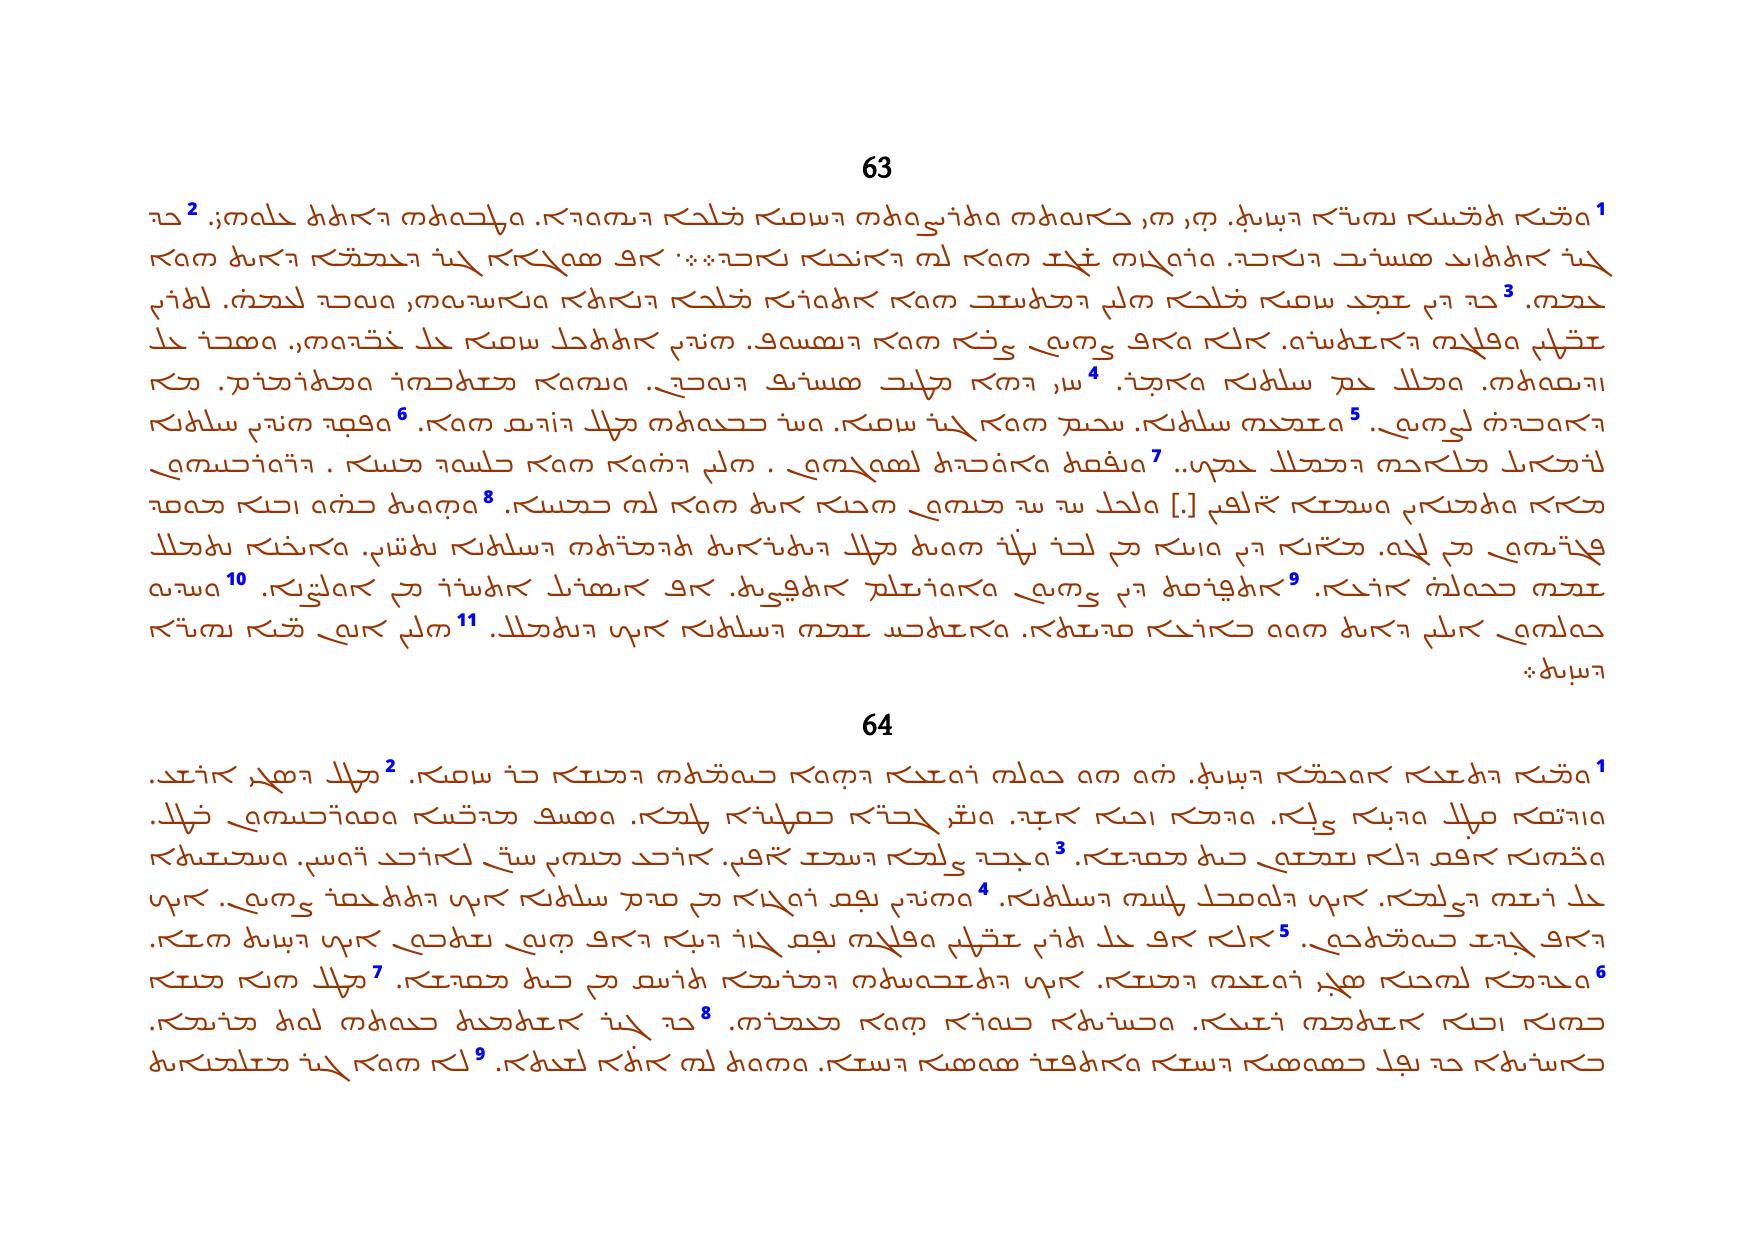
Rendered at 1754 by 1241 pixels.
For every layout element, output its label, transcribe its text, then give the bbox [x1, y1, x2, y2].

text 1 ܘܡ̈ܝܐ ܕܬܫܥܐ ܐܘܟܡ̈ܐ ܕܚ̣ܙܝܬ̣. ܗ̇ܘ ܗܘ ܟܘܠܗ ܪܘܫܥܐ ܕܗ̣ܘܐ ܒܝܘܡ̈ܬܗ ܕܡܢܫܐ ܒܪ ܚܙܩܝܐ. 2 ܡܛܠ ܕܣܓܝ ܐܪܫܥ. ܘܙܕܝ̈ܩܐ ܩܛ̣ܠ ܘܕܝ̣ܢܐ ܨܠ̣ܐ. ܘܕܡܐ ܙܟܝܐ ܐܫ̣ܕ. ܘܢܫ̈ܝ ܓܒܖ̈ܐ ܒܩܛܝܪܐ ܛܡܐ. ܘܣܚܦ ܡܕܒ̈ܚܐ ܘܩܘܖ̈ܒܢܝܗܘܢ ܒ̇ܛܠ. ܘܟ̈ܗܢܐ ܐܦܩ ܕܠܐ ܢܫܡܫܘܢ ܒܝܬ ܡܩܕܫܐ. 3 ܘܥ̣ܒܕ ܨܠܡܐ ܕܚܡܫ ܐ̈ܦܝܢ. ܐܪܒܥ ܡܢܗܝܢ ܚܝܖ̈ܢ ܠܐܪܒܥ ܖ̈ܘܚܝܢ. ܘܚܡܝܫܝܬܐ ܥܠ ܪܝܫܗ ܕܨܠܡܐ. ܐܝܟ ܕܠܘܩܒܠ ܛܢܢܗ ܕܚܝܠܬܢܐ. 4 ܘܗܝ̇ܕܝܢ ܢܦ̣ܩ ܪܘܓܙܐ ܡܢ ܩܕܡ ܚܝܠܬܢܐ ܐܝܟ ܕܬܬܥܩܪ ܨܗܝܘܢ. ܐܝܟ ܕܐܦ ܓ̣ܕܫ ܒܝܘܡ̈ܬܟܘܢ. 5 ܐܠܐ ܐܦ ܥܠ ܬܪܝܢ ܫܒ̈ܛܝܢ ܘܦܠܓܗ ܢܦ̣ܩ ܓܙܪ ܕܝܢ̣ܐ ܕܐܦ ܗ̣ܢܘܢ ܢܫܬܒܘܢ ܐܝܟ ܕܚ̣ܙܝܬ ܗܫܐ. 6 ܘܥܕܡܐ ܠܗܟܢܐ ܣܓ̣ܝ ܪܘܫܥܗ ܕܡܢܫܐ. ܐܝܟ ܕܬܫܒܘܚܬܗ ܕܡܪܝܡܐ ܬܪܚܩ ܡܢ ܒܝܬ ܡܩܕܫܐ. 7 ܡܛܠ ܗܢܐ ܡܢܫܐ ܒܗܢܐ ܙܒܢܐ ܐܫܬܡܗ ܪܫܝܥܐ. ܘܒܚܪܝܬܐ ܒܢܘܪܐ ܗ̣ܘܐ ܡܥܡܪܗ. 8 ܟܕ ܓܝܪ ܐܫܬܡܥܬ ܒܥܘܬܗ ܠܘܬ ܡܪܝܡܐ. ܒܐܚܪܝܬܐ ܟܕ ܢܦ̣ܠ ܒܣܘܣܝܐ ܕܢܚܫܐ ܘܐܬܦܫܪ ܣܘܣܝܐ ܕܢܚܫܐ. ܘܗܘܬ ܠܗ ܐܬ̇ܐ ܠܫܥܬܐ. 9 ܠܐ ܗܘܐ ܓܝܪ ܡܫܠܡܢܐܝܬ ܚܝ̣ܐ. ܐܦ ܠܐ ܓܝܪ ܫܘ̇ܐ ܗܘܐ. ܐܠܐ ܕܡܢ ܗܫܐ ܢܕܥ. ܕܒܐܚܪܝܬܐ ܡܢ ܡ̣ܢܘ ܐܝܬ ܠܗ ܕܢܫܬܢܩ. 10 ܗ̇ܘ ܓܝܪ ܕܡܨ̇ܐ ܕܢܛܐܒ ܐܦ ܕܢܫܢܩ ܡܨ̣ܐ.܀ [148, 756, 1606, 1085]
text 64 [148, 705, 1606, 743]
text 63 [148, 148, 1606, 186]
text 1 ܘܡ̈ܝܐ ܬܡ̈ܝܢܝܐ ܢܗܝܖ̈ܐ ܕܚ̣ܙܝܬ̣. ܗ̣ܝ ܗܝ ܟܐܢܘܬܗ ܘܬܪܝܨܘܬܗ ܕܚܙܩܝܐ ܡ̇ܠܟܐ ܕܝܗܘܕܐ. ܘܛܒܘܬܗ ܕܐܬܬ ܥܠܘܗܝ̇. 2 ܟܕ ܓܝܪ ܐܬܬܙܝܥ ܣܢܚܪܝܒ ܕܢܐܒܕ. ܘܪܘܓܙܗ ܫ̇ܓܫ ܗܘܐ ܠܗ ܕܐܝ̇ܟܢܐ ܢܐܒܕ܀܀܁ ܐܦ ܣܘܓܐܐ ܓܝܪ ܕܥܡܡ̈ܐ ܕܐܝܬ ܗܘܐ ܥܡܗ. 3 ܟܕ ܕܝܢ ܫܡ̣ܥ ܚܙܩܝܐ ܡ̇ܠܟܐ ܗܠܝܢ ܕܡܬܚܫܒ ܗܘܐ ܐܬܘܪܝܐ ܡ̇ܠܟܐ ܕܢܐܬܐ ܘܢܐܚܕܝܘܗܝ ܘܢܘܒܕ ܠܥܡܗ̇. ܠܬܪܝܢ ܫܒ̈ܛܝܢ ܘܦܠܓܗ ܕܐܫܬܚܪܘ. ܐܠܐ ܘܐܦ ܨܗܝܘܢ ܨܒ̇ܐ ܗܘܐ ܕܢܣܚܘܦ. ܗܝ̇ܕܝܢ ܐܬܬܟܠ ܚܙܩܝܐ ܥܠ ܥ̇ܒ̈ܕܘܗܝ. ܘܣܒܪ ܥܠ ܙܕܝܩܘܬܗ. ܘܡܠܠ ܥܡ ܚܝܠܬܢܐ ܘܐܡ̣ܪ. 4 ܚܙܝ ܕܗܐ ܡܛܝܒ ܣܢܚܪܝܦ ܕܢܘܒܕܢ. ܘܢܗܘܐ ܡܫܬܒܗܪ ܘܡܬܪܡܪܡ. ܡܐ ܕܐܘܒܕܗ̇ ܠܨܗܝܘܢ. 5 ܘܫܡܥܗ ܚܝܠܬܢܐ. ܚܟܝܡ ܗܘܐ ܓܝܪ ܚܙܩܝܐ. ܘܚܪ ܒܒܥܘܬܗ ܡܛܠ ܕܙ̇ܕܝܩ ܗܘܐ. 6 ܘܦܩ̣ܕ ܗܝ̇ܕܝܢ ܚܝܠܬܢܐ ܠܪܡܐܝܠ ܡܠܐܟܗ ܕܡܡܠܠ ܥܡܟ.. 7 ܘܢܦ̇ܩܬ ܘܐܘ̇ܒܕܬ ܠܣܘܓܗܘܢ . ܗܠܝܢ ܕܗ̇ܘܐ ܗܘܐ ܒܠܚܘܕ ܡܢܝܢܐ . ܕܖ̈ܘܪܒܢܝܗܘܢ ܡܐܐ ܘܬܡܢܐܝܢ ܘܚܡܫܐ ܐ̈ܠܦܝܢ [.] ܘܠܟܠ ܚܕ ܚܕ ܡܢܗܘܢ ܗܟܢܐ ܐܝܬ ܗܘܐ ܠܗ ܒܡܢܝܢܐ. 8 ܘܗ̣ܘܝܬ ܒܗ̇ܘ ܙܒܢܐ ܡܘܩܕ ܦܓܖ̈ܝܗܘܢ ܡܢ ܠܓܘ. ܡܐ̈ܢܐ ܕܝܢ ܘܙܝܢܐ ܡܢ ܠܒܪ ܢܛ̇ܪ ܗܘܝܬ ܡܛܠ ܕܝܬܝܪܐܝܬ ܬܕܡܖ̈ܬܗ ܕܚܝܠܬܢܐ ܢܬܚ̈ܙܝܢ. ܘܐܝܟ̇ܢܐ ܢܬܡܠܠ ܫܡܗ ܒܟܘܠܗ̇ ܐܪܥܐ. 9 ܐܬܦ̤ܪܩܬ ܕܝܢ ܨܗܝܘܢ ܘܐܘܪܝܫܠܡ ܐܬܦ̤ܨܝܬ. ܐܦ ܐܝܣܪܝܠ ܐܬܚܪܪ ܡܢ ܐܘܠܨ̈ܢܐ. 10 ܘܚܕܝܘ ܟܘܠܗܘܢ ܐܝܠܝܢ ܕܐܝܬ ܗܘܘ ܒܐܪܥܐ ܩܕܝܫܬܐ. ܘܐܫܬܒܚ ܫܡܗ ܕܚܝܠܬܢܐ ܐܝܟ ܕܢܬܡܠܠ. 11 ܗܠܝܢ ܐܢܘܢ ܡ̈ܝܐ ܢܗܝܖ̈ܐ ܕܚܙ̣ܝܬ܀ [148, 199, 1606, 692]
